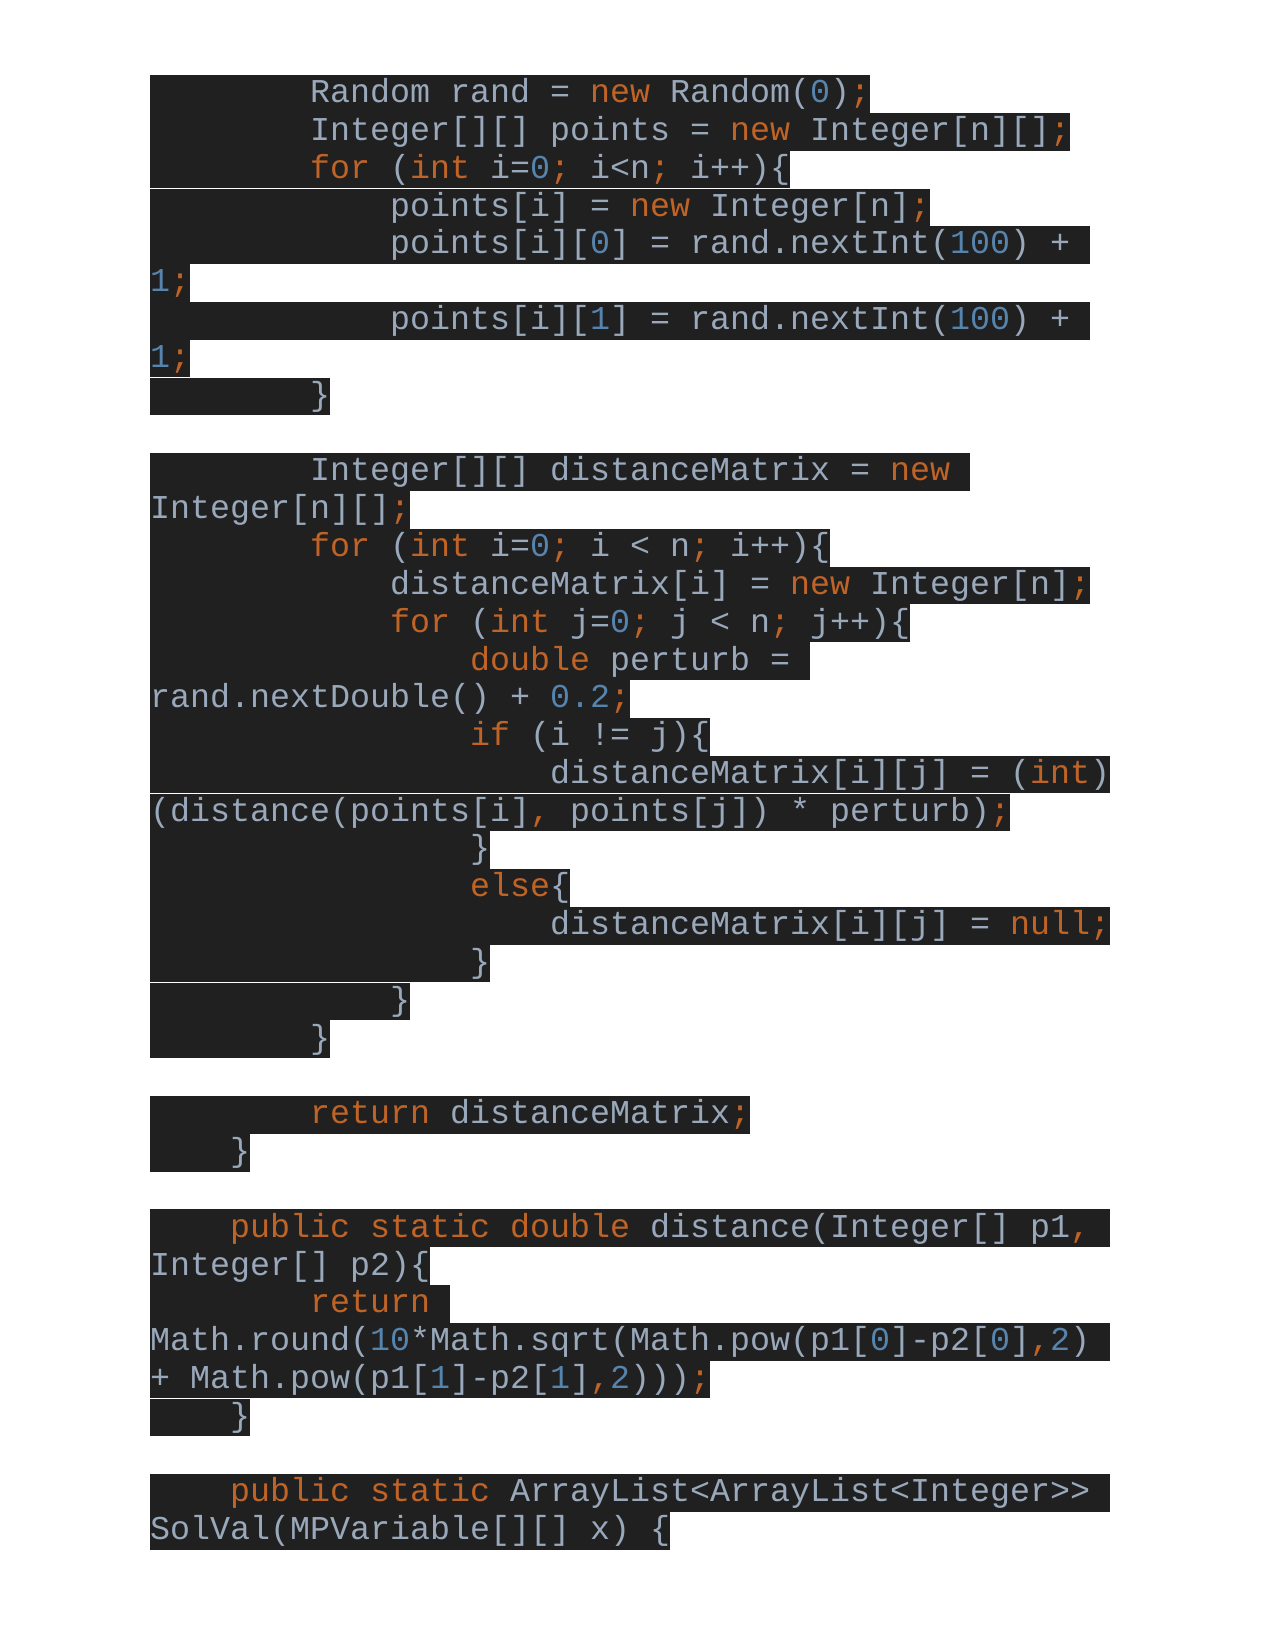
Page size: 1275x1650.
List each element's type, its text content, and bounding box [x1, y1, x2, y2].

text for (int i=0; i < n; i++){ [150, 529, 1125, 567]
text } [150, 831, 1125, 869]
text } [150, 1134, 1125, 1172]
text } [150, 1020, 1125, 1058]
text distanceMatrix[i] = new Integer[n]; [150, 567, 1125, 604]
text for (int j=0; j < n; j++){ [150, 604, 1125, 642]
text public static ArrayList<ArrayList<Integer>> SolVal(MPVariable[][] x) { [150, 1474, 1125, 1550]
text points[i] = new Integer[n]; [150, 188, 1125, 226]
text } [150, 945, 1125, 982]
text return Math.round(10*Math.sqrt(Math.pow(p1[0]-p2[0],2) + Math.pow(p1[1]-p2[1],2))); [150, 1285, 1125, 1398]
text Integer[][] points = new Integer[n][]; [150, 113, 1125, 151]
text } [150, 1398, 1125, 1436]
text } [150, 982, 1125, 1020]
text Random rand = new Random(0); [150, 75, 1125, 113]
text return distanceMatrix; [150, 1096, 1125, 1134]
text Integer[][] distanceMatrix = new Integer[n][]; [150, 453, 1125, 529]
text else{ [150, 869, 1125, 907]
text points[i][0] = rand.nextInt(100) + 1; [150, 226, 1125, 302]
text double perturb = rand.nextDouble() + 0.2; [150, 642, 1125, 718]
text distanceMatrix[i][j] = (int) (distance(points[i], points[j]) * perturb); [150, 756, 1125, 831]
text for (int i=0; i<n; i++){ [150, 151, 1125, 188]
text points[i][1] = rand.nextInt(100) + 1; [150, 302, 1125, 377]
text distanceMatrix[i][j] = null; [150, 907, 1125, 945]
text } [150, 377, 1125, 415]
text if (i != j){ [150, 718, 1125, 756]
text public static double distance(Integer[] p1, Integer[] p2){ [150, 1209, 1125, 1285]
